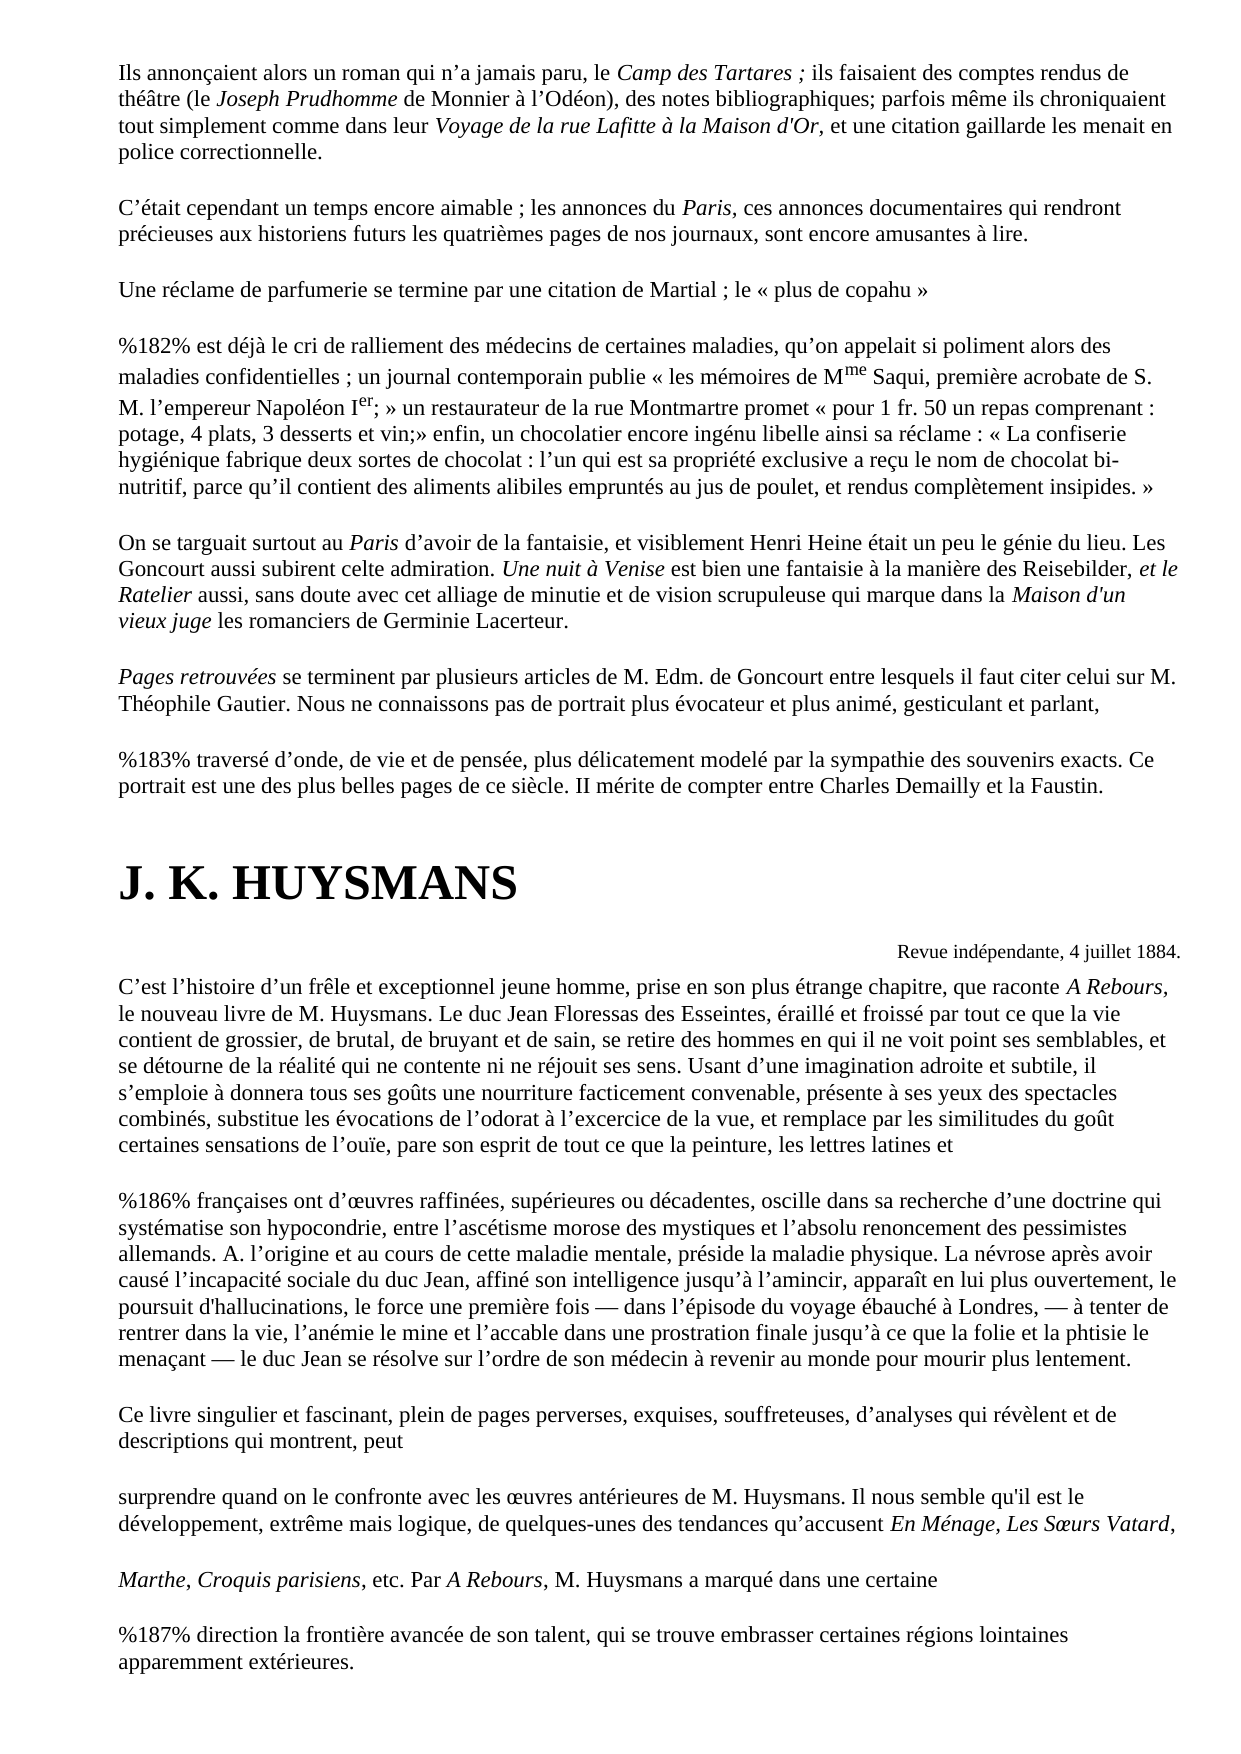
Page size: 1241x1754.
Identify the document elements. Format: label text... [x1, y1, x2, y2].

text Revue indépendante, 4 juillet 1884. [118, 940, 1181, 973]
text %182% est déjà le cri de ralliement des médecins de certaines maladies, qu’on appelait si poliment alors des maladies confidentielles ; un journal contemporain publie « les mémoires de Mme Saqui, première acrobate de S. M. l’empereur Napoléon Ier; » un restaurateur de la rue Montmartre promet « pour 1 fr. 50 un repas comprenant : potage, 4 plats, 3 desserts et vin;» enfin, un chocolatier encore ingénu libelle ainsi sa réclame : « La confiserie hygiénique fabrique deux sortes de chocolat : l’un qui est sa propriété exclusive a reçu le nom de chocolat bi-nutritif, parce qu’il contient des aliments alibiles empruntés au jus de poulet, et rendus complètement insipides. » [118, 332, 1181, 499]
text %186% françaises ont d’œuvres raffinées, supérieures ou décadentes, oscille dans sa recherche d’une doctrine qui systématise son hypocondrie, entre l’ascétisme morose des mystiques et l’absolu renoncement des pessimistes allemands. A. l’origine et au cours de cette maladie mentale, préside la maladie physique. La névrose après avoir causé l’incapacité sociale du duc Jean, affiné son intelligence jusqu’à l’amincir, apparaît en lui plus ouvertement, le poursuit d'hallucinations, le force une première fois — dans l’épisode du voyage ébauché à Londres, — à tenter de rentrer dans la vie, l’anémie le mine et l’accable dans une prostration finale jusqu’à ce que la folie et la phtisie le menaçant — le duc Jean se résolve sur l’ordre de son médecin à revenir au monde pour mourir plus lentement. [118, 1187, 1181, 1372]
text Marthe, Croquis parisiens, etc. Par A Rebours, M. Huysmans a marqué dans une certaine [118, 1566, 1181, 1592]
text Pages retrouvées se terminent par plusieurs articles de M. Edm. de Goncourt entre lesquels il faut citer celui sur M. Théophile Gautier. Nous ne connaissons pas de portrait plus évocateur et plus animé, gesticulant et parlant, [118, 663, 1181, 716]
text On se targuait surtout au Paris d’avoir de la fantaisie, et visiblement Henri Heine était un peu le génie du lieu. Les Goncourt aussi subirent celte admiration. Une nuit à Venise est bien une fantaisie à la manière des Reisebilder, et le Ratelier aussi, sans doute avec cet alliage de minutie et de vision scrupuleuse qui marque dans la Maison d'un vieux juge les romanciers de Germinie Lacerteur. [118, 528, 1181, 634]
text %183% traversé d’onde, de vie et de pensée, plus délicatement modelé par la sympathie des souvenirs exacts. Ce portrait est une des plus belles pages de ce siècle. II mérite de compter entre Charles Demailly et la Faustin. [118, 746, 1181, 798]
text C’est l’histoire d’un frêle et exceptionnel jeune homme, prise en son plus étrange chapitre, que raconte A Rebours, le nouveau livre de M. Huysmans. Le duc Jean Floressas des Esseintes, éraillé et froissé par tout ce que la vie contient de grossier, de brutal, de bruyant et de sain, se retire des hommes en qui il ne voit point ses semblables, et se détourne de la réalité qui ne contente ni ne réjouit ses sens. Usant d’une imagination adroite et subtile, il s’emploie à donnera tous ses goûts une nourriture facticement convenable, présente à ses yeux des spectacles combinés, substitue les évocations de l’odorat à l’excercice de la vue, et remplace par les similitudes du goût certaines sensations de l’ouïe, pare son esprit de tout ce que la peinture, les lettres latines et [118, 973, 1181, 1158]
text C’était cependant un temps encore aimable ; les annonces du Paris, ces annonces documentaires qui rendront précieuses aux historiens futurs les quatrièmes pages de nos journaux, sont encore amusantes à lire. [118, 194, 1181, 247]
text Une réclame de parfumerie se termine par une citation de Martial ; le « plus de copahu » [118, 276, 1181, 302]
text Ce livre singulier et fascinant, plein de pages perverses, exquises, souffreteuses, d’analyses qui révèlent et de descriptions qui montrent, peut [118, 1401, 1181, 1454]
text Ils annonçaient alors un roman qui n’a jamais paru, le Camp des Tartares ; ils faisaient des comptes rendus de théâtre (le Joseph Prudhomme de Monnier à l’Odéon), des notes bibliographiques; parfois même ils chroniquaient tout simplement comme dans leur Voyage de la rue Lafitte à la Maison d'Or, et une citation gaillarde les menait en police correctionnelle. [118, 59, 1181, 164]
subtitle J. K. HUYSMANS [118, 853, 1181, 910]
text surprendre quand on le confronte avec les œuvres antérieures de M. Huysmans. Il nous semble qu'il est le développement, extrême mais logique, de quelques-unes des tendances qu’accusent En Ménage, Les Sœurs Vatard, [118, 1483, 1181, 1536]
text %187% direction la frontière avancée de son talent, qui se trouve embrasser certaines régions lointaines apparemment extérieures. [118, 1621, 1181, 1674]
